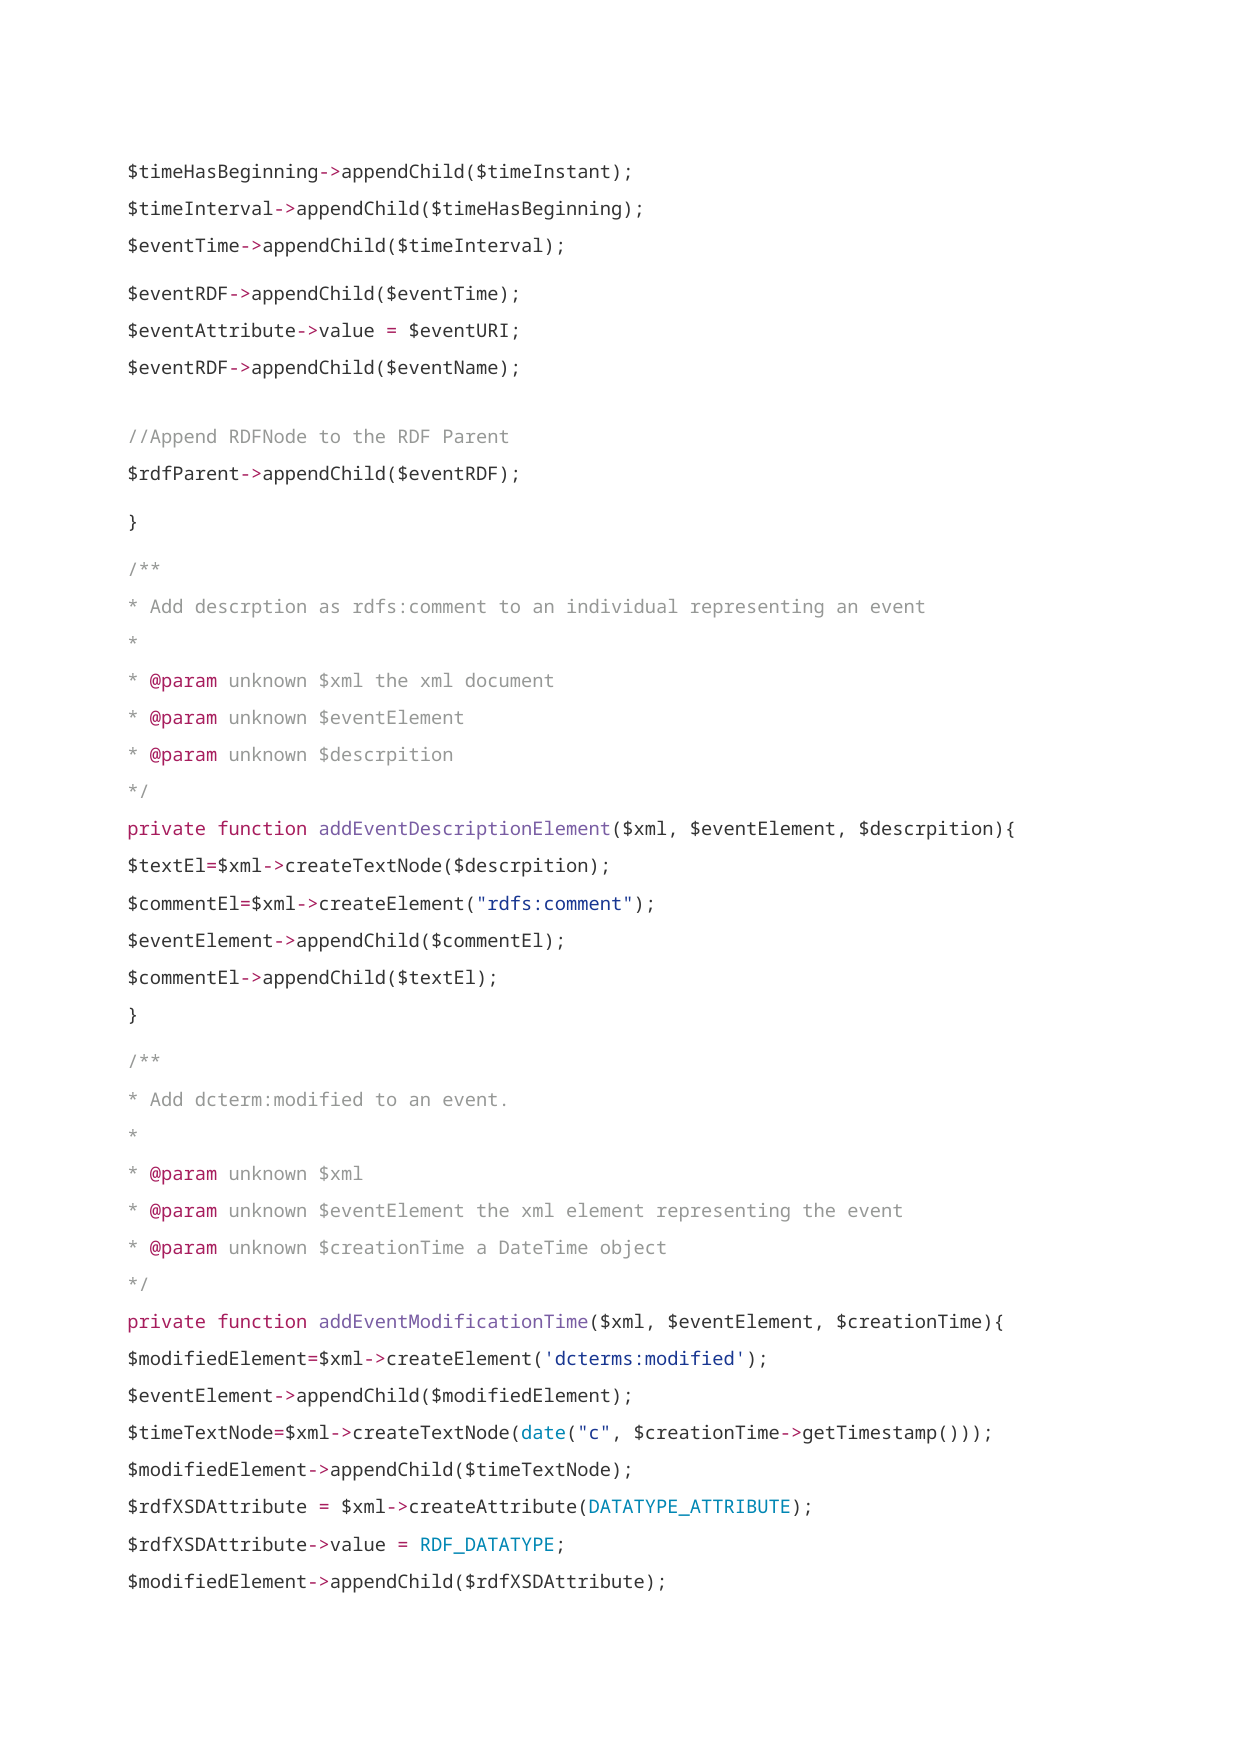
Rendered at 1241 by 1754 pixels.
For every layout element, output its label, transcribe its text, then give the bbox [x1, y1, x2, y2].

table_cell } [124, 993, 1133, 1029]
table_cell [59, 187, 124, 224]
table_cell * @param unknown $descrpition [124, 733, 1133, 770]
table_cell [59, 404, 124, 415]
table_cell //Append RDFNode to the RDF Parent [124, 415, 1133, 452]
table_cell * @param unknown $xml the xml document [124, 659, 1133, 696]
table_cell [59, 1374, 124, 1411]
table_cell $eventTime->appendChild($timeInterval); [124, 224, 1133, 261]
table_cell [59, 309, 124, 346]
table_cell $eventElement->appendChild($commentEl); [124, 918, 1133, 955]
table_cell private function addEventDescriptionElement($xml, $eventElement, $descrpition){ [124, 807, 1133, 844]
table_cell $timeInterval->appendChild($timeHasBeginning); [124, 187, 1133, 224]
table_cell [59, 1300, 124, 1337]
table_cell [59, 346, 124, 383]
table_cell [59, 500, 124, 537]
table_cell [59, 659, 124, 696]
table_cell [59, 1030, 124, 1040]
table_cell [59, 1522, 124, 1559]
table_cell [59, 415, 124, 452]
table_cell [59, 993, 124, 1029]
table_cell $timeHasBeginning->appendChild($timeInstant); [124, 150, 1133, 187]
table_cell [59, 1077, 124, 1114]
table_cell $commentEl=$xml->createElement("rdfs:comment"); [124, 881, 1133, 918]
table_cell $eventRDF->appendChild($eventName); [124, 346, 1133, 383]
table_cell /** [124, 548, 1133, 584]
table_cell * @param unknown $eventElement [124, 696, 1133, 733]
table_cell * Add dcterm:modified to an event. [124, 1077, 1133, 1114]
table_cell $rdfXSDAttribute = $xml->createAttribute(DATATYPE_ATTRIBUTE); [124, 1485, 1133, 1522]
table_cell * @param unknown $eventElement the xml element representing the event [124, 1189, 1133, 1226]
table_cell [59, 733, 124, 770]
table_cell [59, 537, 124, 547]
table_cell [59, 1114, 124, 1151]
table_cell [59, 1189, 124, 1226]
table_cell * [124, 622, 1133, 659]
table_cell [59, 1040, 124, 1077]
table_cell [59, 272, 124, 309]
table_cell [59, 394, 124, 404]
table_cell [124, 383, 1133, 394]
table_cell [59, 918, 124, 955]
table_cell [59, 548, 124, 584]
table_cell [124, 537, 1133, 547]
table_cell $eventRDF->appendChild($eventTime); [124, 272, 1133, 309]
table_cell [59, 696, 124, 733]
table_cell $textEl=$xml->createTextNode($descrpition); [124, 844, 1133, 881]
table_cell [59, 1448, 124, 1485]
table_cell $modifiedElement=$xml->createElement('dcterms:modified'); [124, 1337, 1133, 1374]
table_cell $eventAttribute->value = $eventURI; [124, 309, 1133, 346]
table_cell */ [124, 770, 1133, 807]
table_cell /** [124, 1040, 1133, 1077]
table_cell $rdfParent->appendChild($eventRDF); [124, 452, 1133, 489]
table_cell * @param unknown $xml [124, 1151, 1133, 1188]
table_cell [59, 489, 124, 500]
table_cell $eventElement->appendChild($modifiedElement); [124, 1374, 1133, 1411]
table_cell [59, 844, 124, 881]
table_cell } [124, 500, 1133, 537]
table_cell [59, 150, 124, 187]
table_cell * @param unknown $creationTime a DateTime object [124, 1226, 1133, 1263]
table_cell * [124, 1114, 1133, 1151]
table_cell $modifiedElement->appendChild($timeTextNode); [124, 1448, 1133, 1485]
table_cell [124, 261, 1133, 272]
table_cell private function addEventModificationTime($xml, $eventElement, $creationTime){ [124, 1300, 1133, 1337]
table_cell [59, 261, 124, 272]
table_cell [59, 807, 124, 844]
table_cell $timeTextNode=$xml->createTextNode(date("c", $creationTime->getTimestamp())); [124, 1411, 1133, 1448]
table_cell [59, 585, 124, 622]
table_cell [59, 881, 124, 918]
table_cell [59, 1226, 124, 1263]
table_cell [59, 1485, 124, 1522]
table_cell [59, 452, 124, 489]
table_cell [59, 770, 124, 807]
table_cell [59, 1337, 124, 1374]
table_cell $rdfXSDAttribute->value = RDF_DATATYPE; [124, 1522, 1133, 1559]
table_cell */ [124, 1263, 1133, 1300]
table_cell * Add descrption as rdfs:comment to an individual representing an event [124, 585, 1133, 622]
table_cell [59, 1559, 124, 1596]
table_cell [59, 1151, 124, 1188]
table_cell $commentEl->appendChild($textEl); [124, 955, 1133, 992]
table_cell [124, 1030, 1133, 1040]
table_cell [59, 955, 124, 992]
table_cell [124, 394, 1133, 404]
table_cell [59, 1411, 124, 1448]
table_cell [59, 1263, 124, 1300]
table_cell [124, 404, 1133, 415]
table_cell $modifiedElement->appendChild($rdfXSDAttribute); [124, 1559, 1133, 1596]
table_cell [59, 224, 124, 261]
table_cell [59, 383, 124, 394]
table_cell [59, 622, 124, 659]
table_cell [124, 489, 1133, 500]
